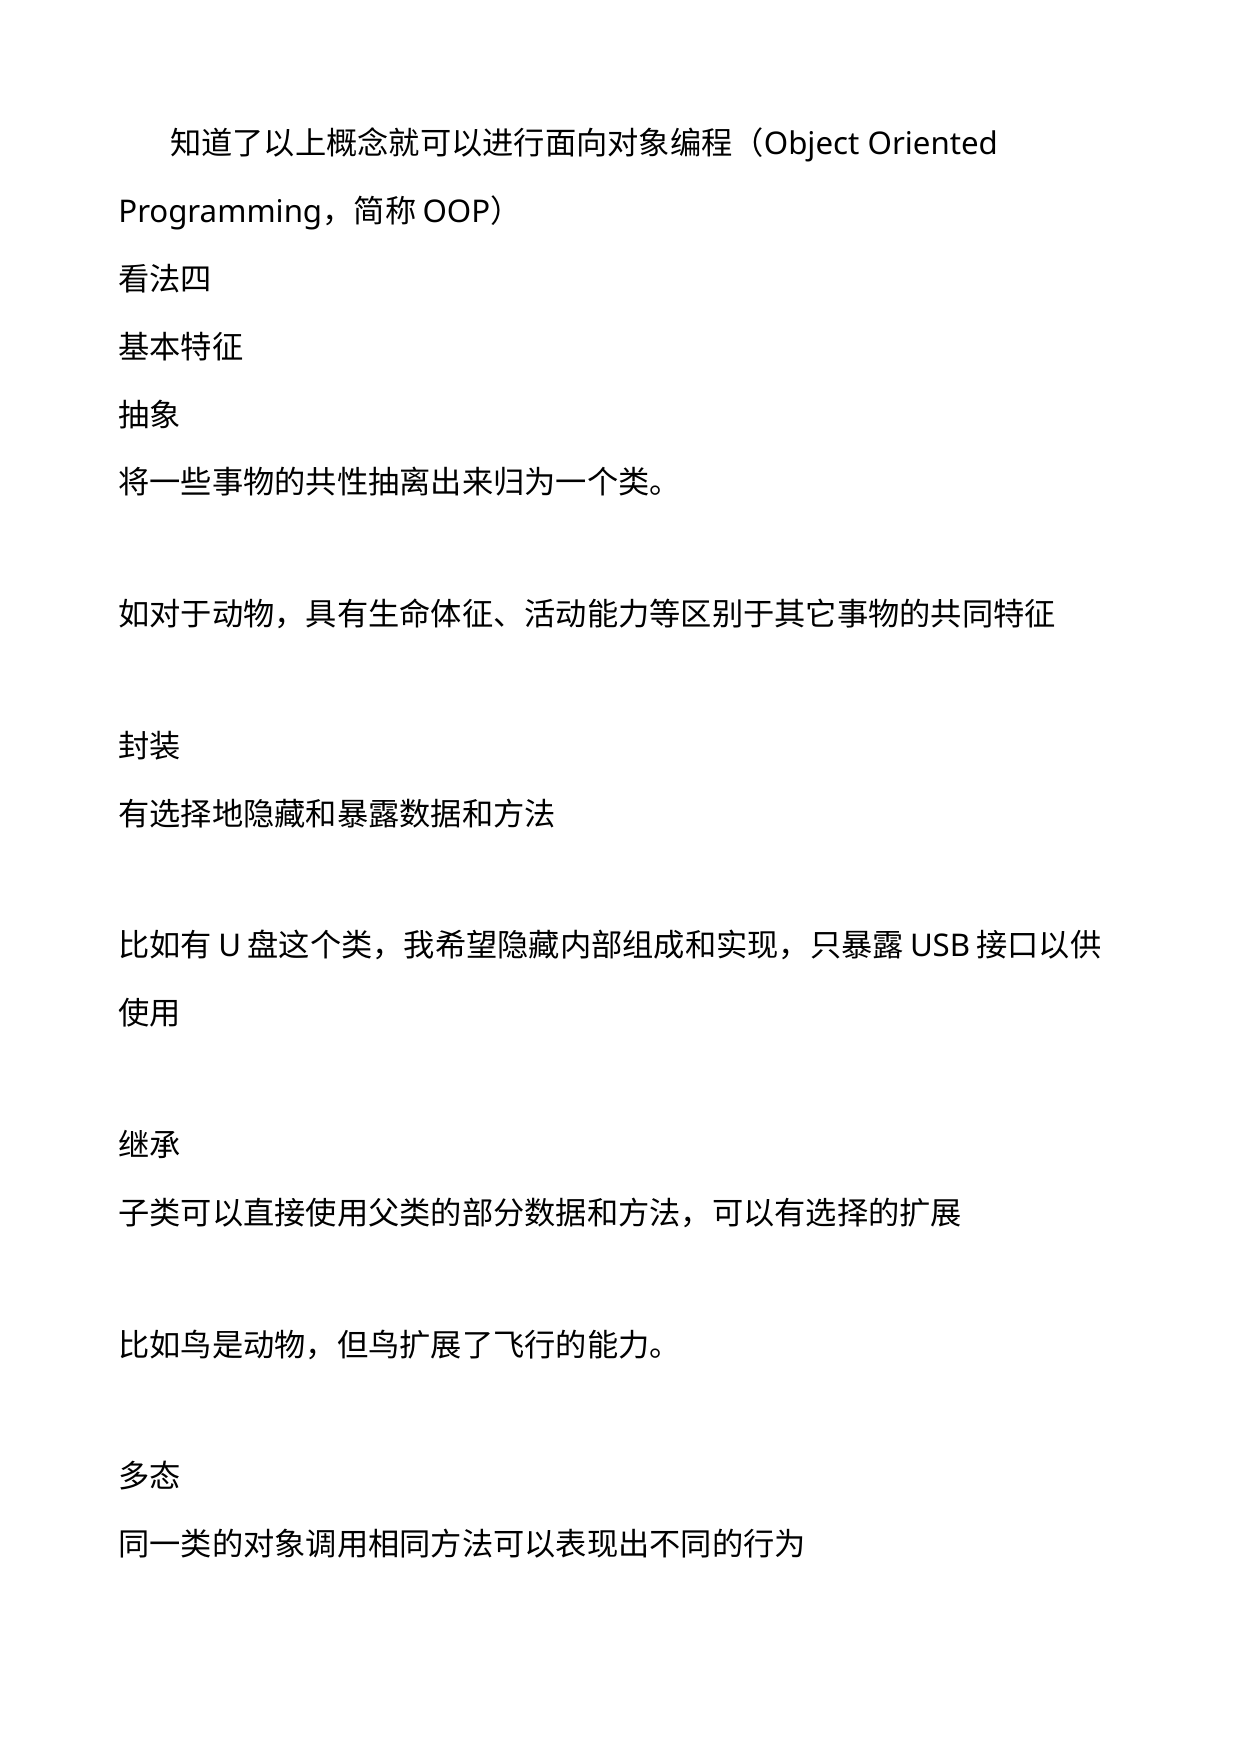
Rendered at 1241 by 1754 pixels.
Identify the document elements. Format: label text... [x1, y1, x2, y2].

text 比如有U盘这个类，我希望隐藏内部组成和实现，只暴露USB接口以供使用 [118, 921, 1122, 1034]
text 知道了以上概念就可以进行面向对象编程（Object Oriented Programming，简称OOP） [118, 118, 1122, 232]
text 多态 [118, 1451, 1122, 1497]
text 封装 [118, 721, 1122, 766]
text 看法四 [118, 254, 1122, 299]
text 比如鸟是动物，但鸟扩展了飞行的能力。 [118, 1320, 1122, 1365]
text 继承 [118, 1120, 1122, 1165]
text 基本特征 [118, 322, 1122, 367]
text 子类可以直接使用父类的部分数据和方法，可以有选择的扩展 [118, 1188, 1122, 1233]
text 同一类的对象调用相同方法可以表现出不同的行为 [118, 1519, 1122, 1564]
text 将一些事物的共性抽离出来归为一个类。 [118, 458, 1122, 503]
text 如对于动物，具有生命体征、活动能力等区别于其它事物的共同特征 [118, 589, 1122, 634]
text 抽象 [118, 390, 1122, 435]
text 有选择地隐藏和暴露数据和方法 [118, 789, 1122, 834]
